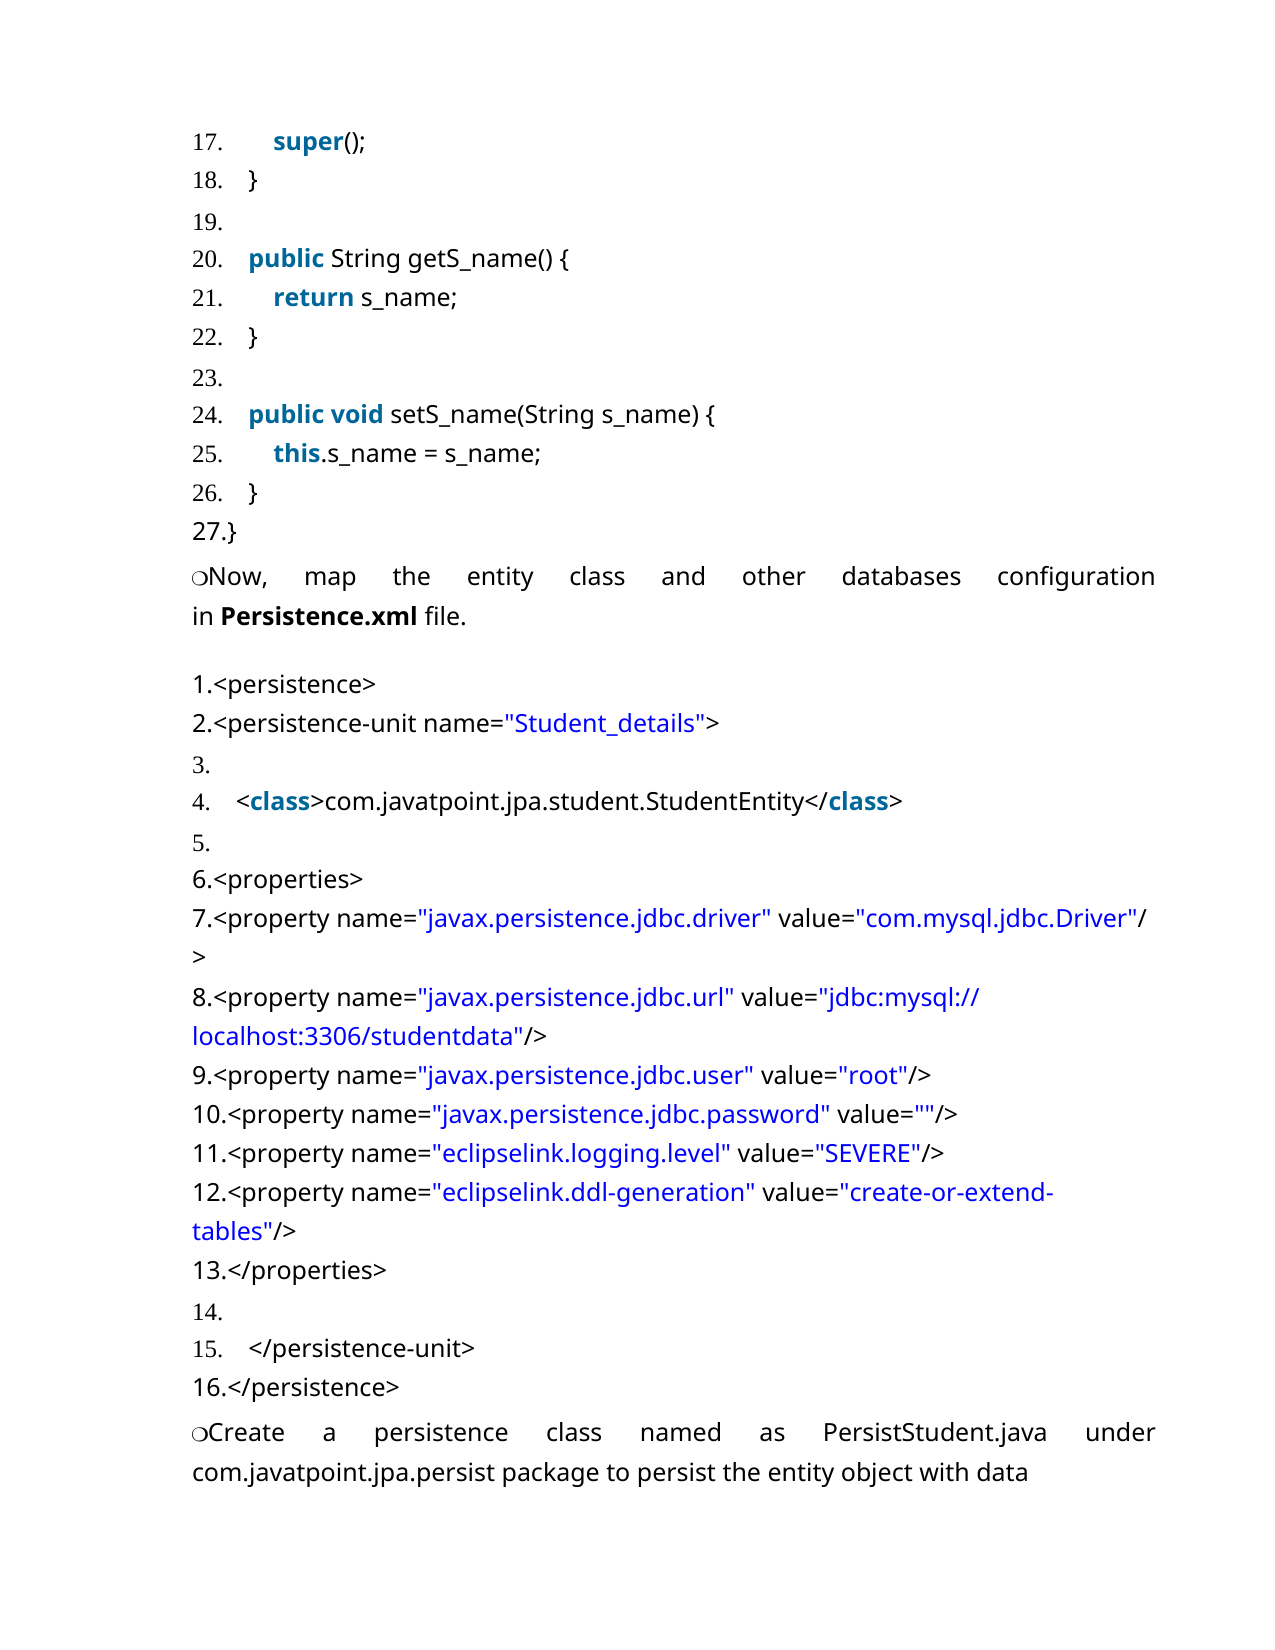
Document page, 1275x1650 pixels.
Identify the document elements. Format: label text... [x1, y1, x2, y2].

list <property name="javax.persistence.jdbc.url" value="jdbc:mysql://localhost:3306/studentdata"/> [118, 974, 1157, 1052]
list <property name="javax.persistence.jdbc.password" value=""/> [118, 1091, 1157, 1130]
list <property name="javax.persistence.jdbc.driver" value="com.mysql.jdbc.Driver"/> [118, 896, 1157, 974]
list <class>com.javatpoint.jpa.student.StudentEntity</class> [118, 779, 1157, 818]
list } [118, 157, 1157, 196]
list } [118, 509, 1157, 548]
list Now, map the entity class and other databases configuration in Persistence.xml file. [118, 554, 1157, 632]
list </persistence-unit> [118, 1326, 1157, 1365]
list <properties> [118, 857, 1157, 896]
list <property name="eclipselink.logging.level" value="SEVERE"/> [118, 1130, 1157, 1169]
list </persistence> [118, 1365, 1157, 1404]
list super(); [118, 118, 1157, 157]
list return s_name; [118, 274, 1157, 313]
list this.s_name = s_name; [118, 431, 1157, 470]
list } [118, 470, 1157, 509]
list <property name="javax.persistence.jdbc.user" value="root"/> [118, 1052, 1157, 1091]
list <property name="eclipselink.ddl-generation" value="create-or-extend-tables"/> [118, 1169, 1157, 1248]
list public void setS_name(String s_name) { [118, 392, 1157, 431]
list <persistence-unit name="Student_details"> [118, 701, 1157, 740]
list } [118, 313, 1157, 352]
list </properties> [118, 1248, 1157, 1287]
list Create a persistence class named as PersistStudent.java under com.javatpoint.jpa.persist package to persist the entity object with data [118, 1410, 1157, 1488]
list public String getS_name() { [118, 235, 1157, 274]
list <persistence> [118, 662, 1157, 701]
